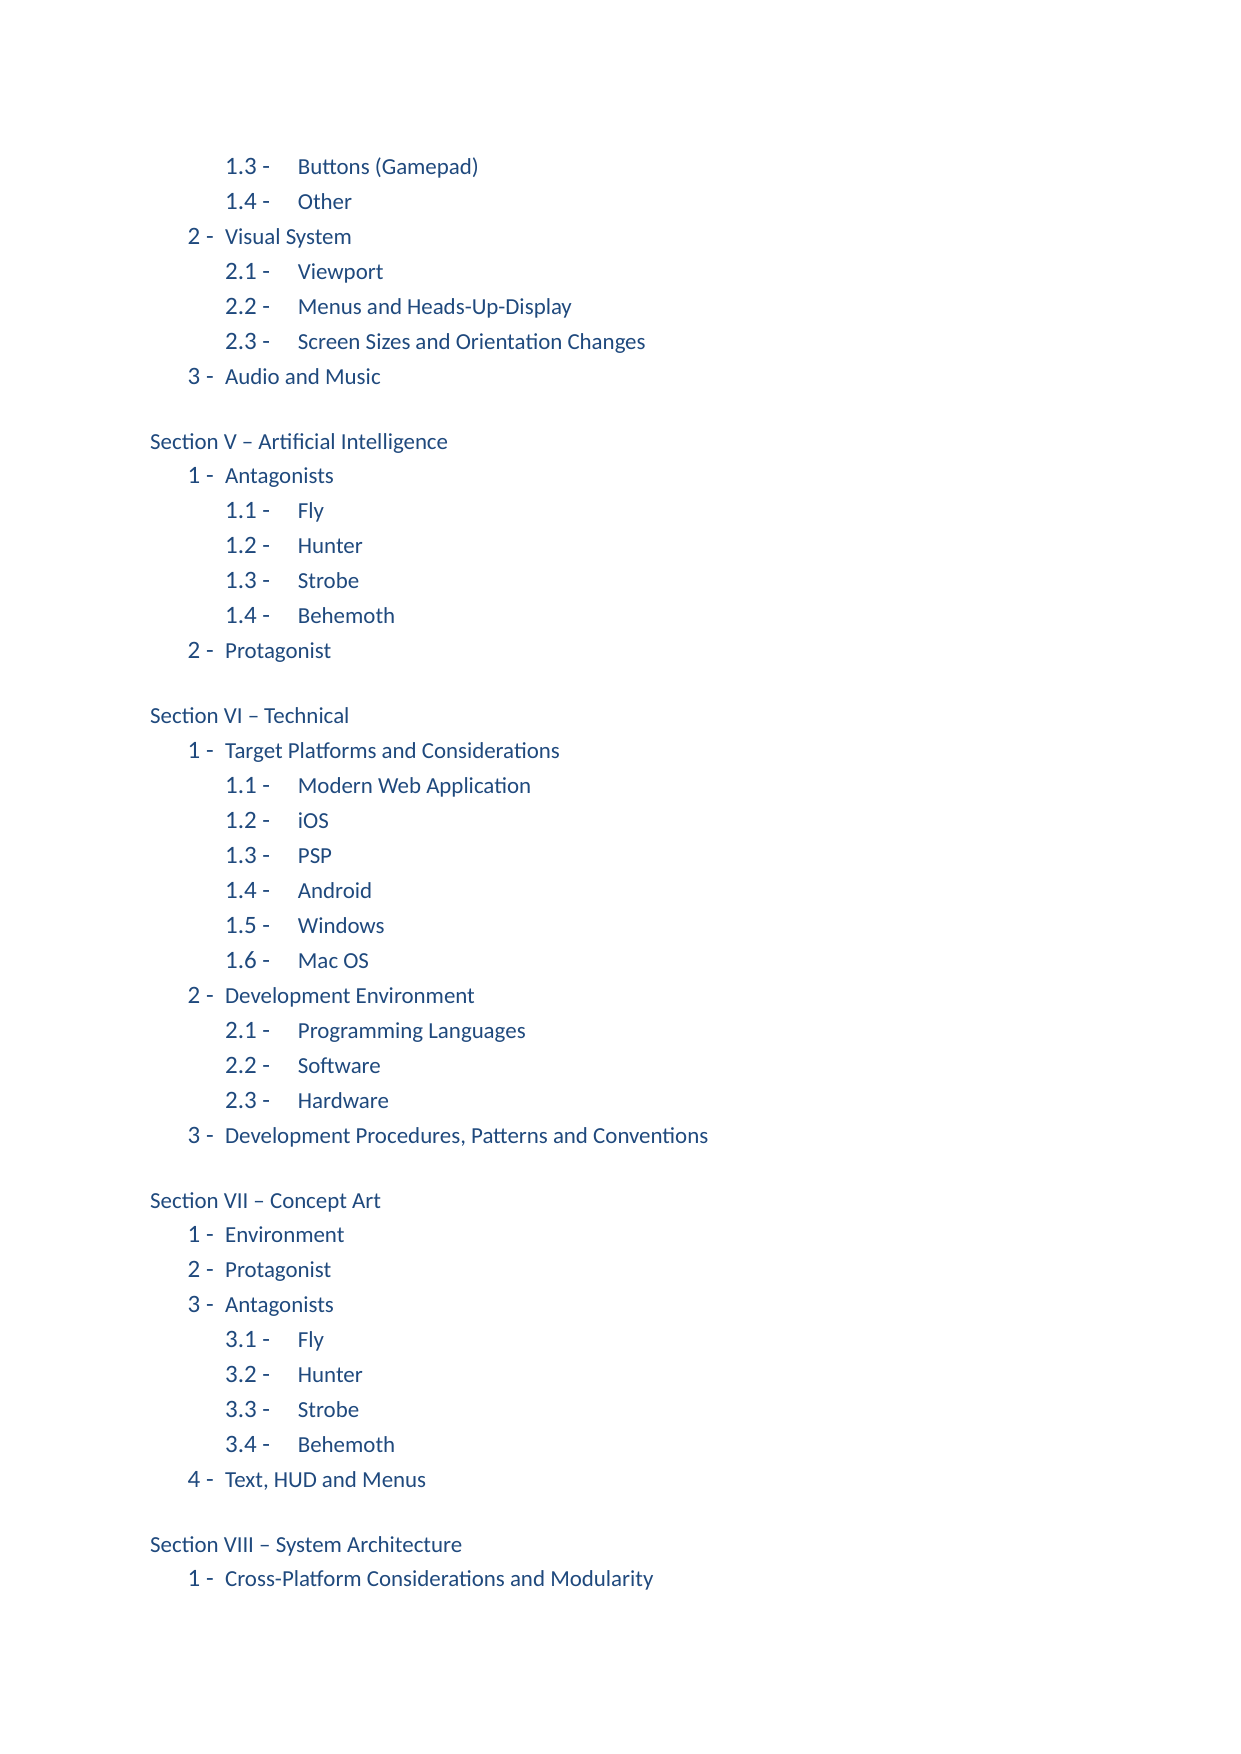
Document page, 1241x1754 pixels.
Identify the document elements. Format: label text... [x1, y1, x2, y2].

list iOS [225, 804, 1090, 834]
list PSP [225, 839, 1090, 869]
list Mac OS [225, 944, 1090, 974]
list Fly [225, 1323, 1090, 1354]
list Android [225, 874, 1090, 904]
list Antagonists [187, 1288, 1090, 1319]
text Section V – Artificial Intelligence [150, 427, 1090, 455]
list Protagonist [187, 1253, 1090, 1284]
list Visual System [187, 220, 1090, 251]
list Hunter [225, 529, 1090, 560]
list Protagonist [187, 634, 1090, 665]
list Windows [225, 909, 1090, 939]
list Strobe [225, 564, 1090, 595]
list Buttons (Gamepad) [225, 150, 1090, 181]
list Fly [225, 494, 1090, 525]
list Other [225, 185, 1090, 216]
list Hardware [225, 1084, 1090, 1114]
list Programming Languages [225, 1014, 1090, 1044]
list Target Platforms and Considerations [187, 734, 1090, 764]
list Menus and Heads-Up-Display [225, 290, 1090, 321]
list Antagonists [187, 459, 1090, 490]
list Behemoth [225, 599, 1090, 630]
list Behemoth [225, 1428, 1090, 1459]
list Development Environment [187, 979, 1090, 1009]
list Environment [187, 1218, 1090, 1249]
list Cross-Platform Considerations and Modularity [187, 1562, 1090, 1593]
text Section VIII – System Architecture [150, 1530, 1090, 1558]
list Hunter [225, 1358, 1090, 1389]
text Section VII – Concept Art [150, 1186, 1090, 1214]
text Section VI – Technical [150, 702, 1090, 729]
list Screen Sizes and Orientation Changes [225, 325, 1090, 356]
list Audio and Music [187, 360, 1090, 391]
list Modern Web Application [225, 769, 1090, 799]
list Text, HUD and Menus [187, 1463, 1090, 1494]
list Development Procedures, Patterns and Conventions [187, 1119, 1090, 1149]
list Viewport [225, 255, 1090, 286]
list Software [225, 1049, 1090, 1079]
list Strobe [225, 1393, 1090, 1424]
